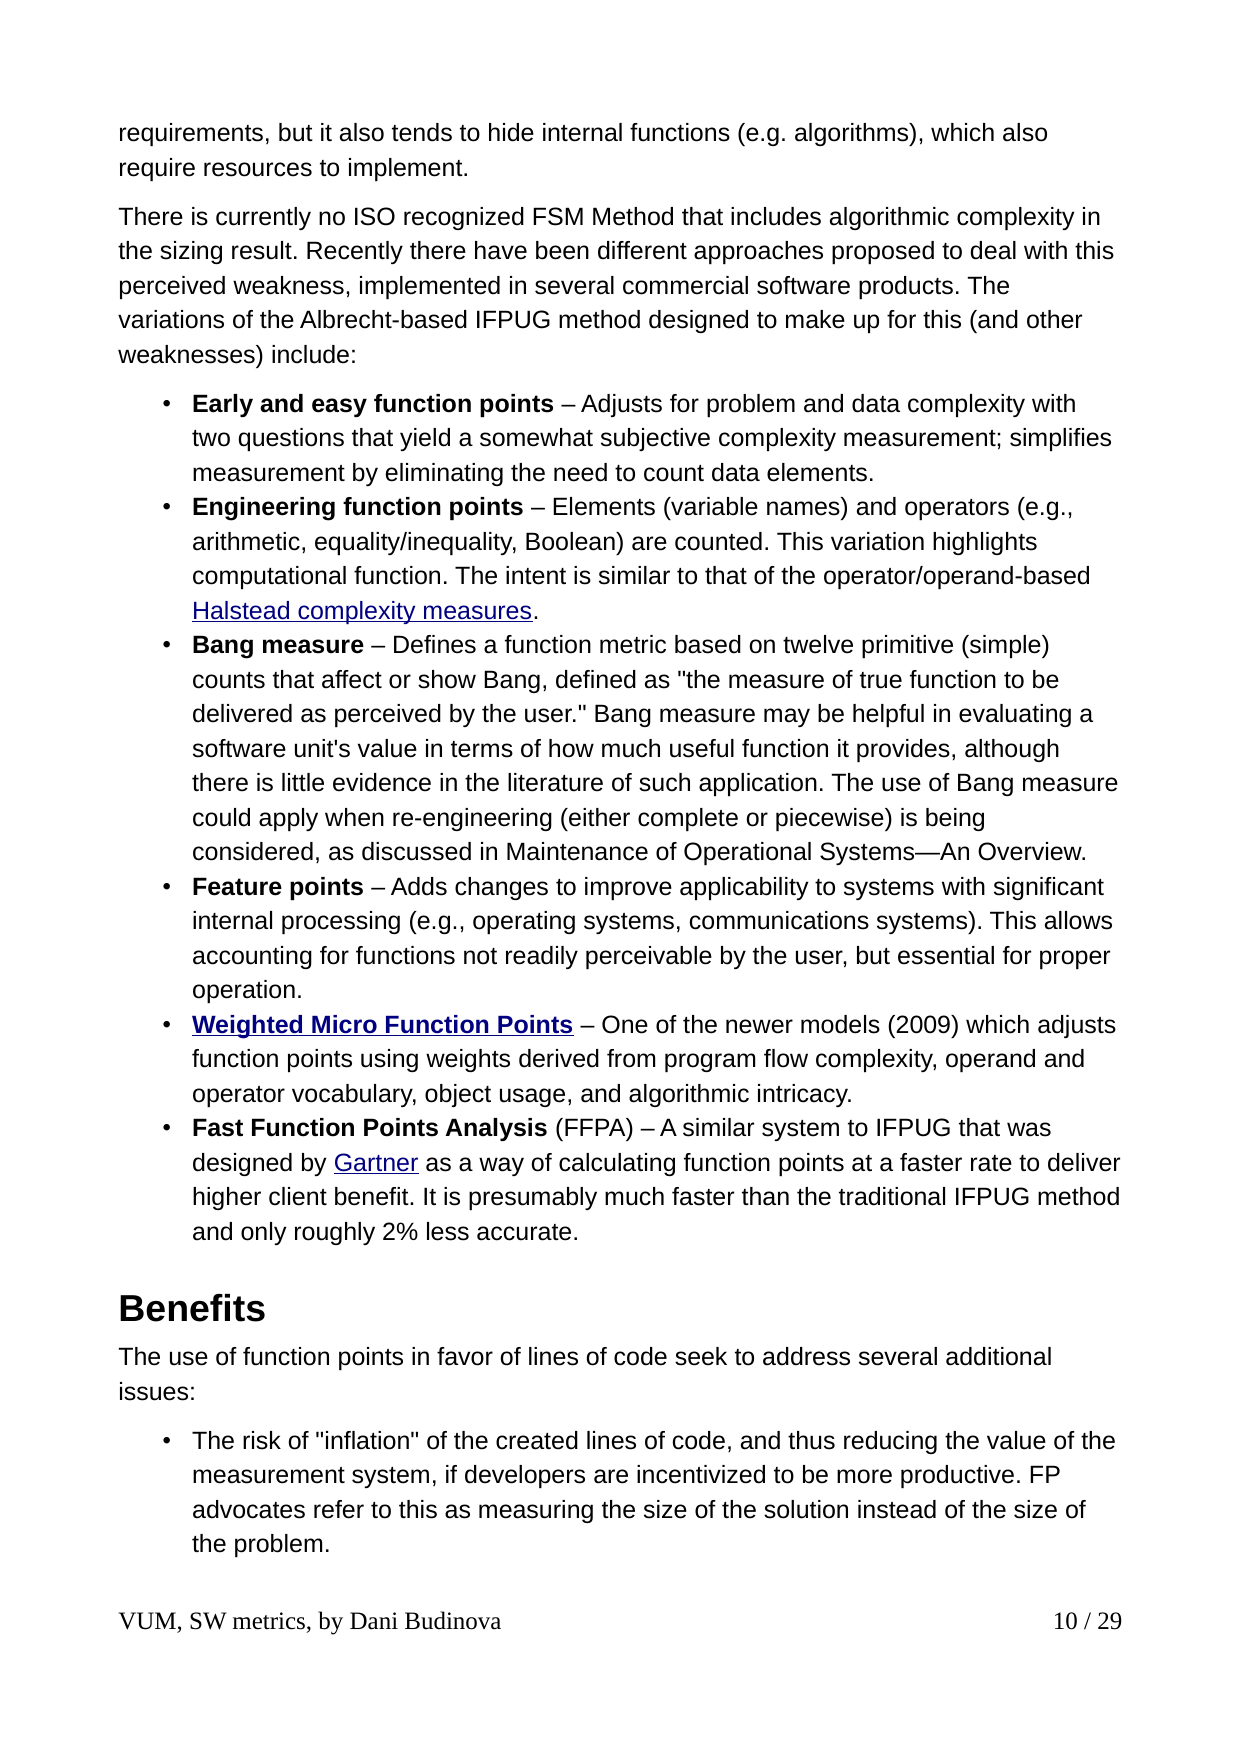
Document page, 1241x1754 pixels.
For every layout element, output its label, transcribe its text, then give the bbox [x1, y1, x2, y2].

list Engineering function points – Elements (variable names) and operators (e.g., arithmetic, equality/inequality, Boolean) are counted. This variation highlights computational function. The intent is similar to that of the operator/operand-based Halstead complexity measures. [162, 492, 1122, 624]
list Early and easy function points – Adjusts for problem and data complexity with two questions that yield a somewhat subjective complexity measurement; simplifies measurement by eliminating the need to count data elements. [162, 389, 1122, 486]
text The use of function points in favor of lines of code seek to address several additional issues: [118, 1342, 1122, 1406]
list Bang measure – Defines a function metric based on twelve primitive (simple) counts that affect or show Bang, defined as "the measure of true function to be delivered as perceived by the user." Bang measure may be helpful in evaluating a software unit's value in terms of how much useful function it provides, although there is little evidence in the literature of such application. The use of Bang measure could apply when re-engineering (either complete or piecewise) is being considered, as discussed in Maintenance of Operational Systems—An Overview. [162, 630, 1122, 866]
list Weighted Micro Function Points – One of the newer models (2009) which adjusts function points using weights derived from program flow complexity, operand and operator vocabulary, object usage, and algorithmic intricacy. [162, 1010, 1122, 1107]
list Feature points – Adds changes to improve applicability to systems with significant internal processing (e.g., operating systems, communications systems). This allows accounting for functions not readily perceivable by the user, but essential for proper operation. [162, 872, 1122, 1004]
text There is currently no ISO recognized FSM Method that includes algorithmic complexity in the sizing result. Recently there have been different approaches proposed to deal with this perceived weakness, implemented in several commercial software products. The variations of the Albrecht-based IFPUG method designed to make up for this (and other weaknesses) include: [118, 202, 1122, 368]
list The risk of "inflation" of the created lines of code, and thus reducing the value of the measurement system, if developers are incentivized to be more productive. FP advocates refer to this as measuring the size of the solution instead of the size of the problem. [162, 1426, 1122, 1558]
subtitle Benefits [118, 1287, 1122, 1330]
text requirements, but it also tends to hide internal functions (e.g. algorithms), which also require resources to implement. [118, 118, 1122, 181]
list Fast Function Points Analysis (FFPA) – A similar system to IFPUG that was designed by Gartner as a way of calculating function points at a faster rate to deliver higher client benefit. It is presumably much faster than the traditional IFPUG method and only roughly 2% less accurate. [162, 1113, 1122, 1246]
